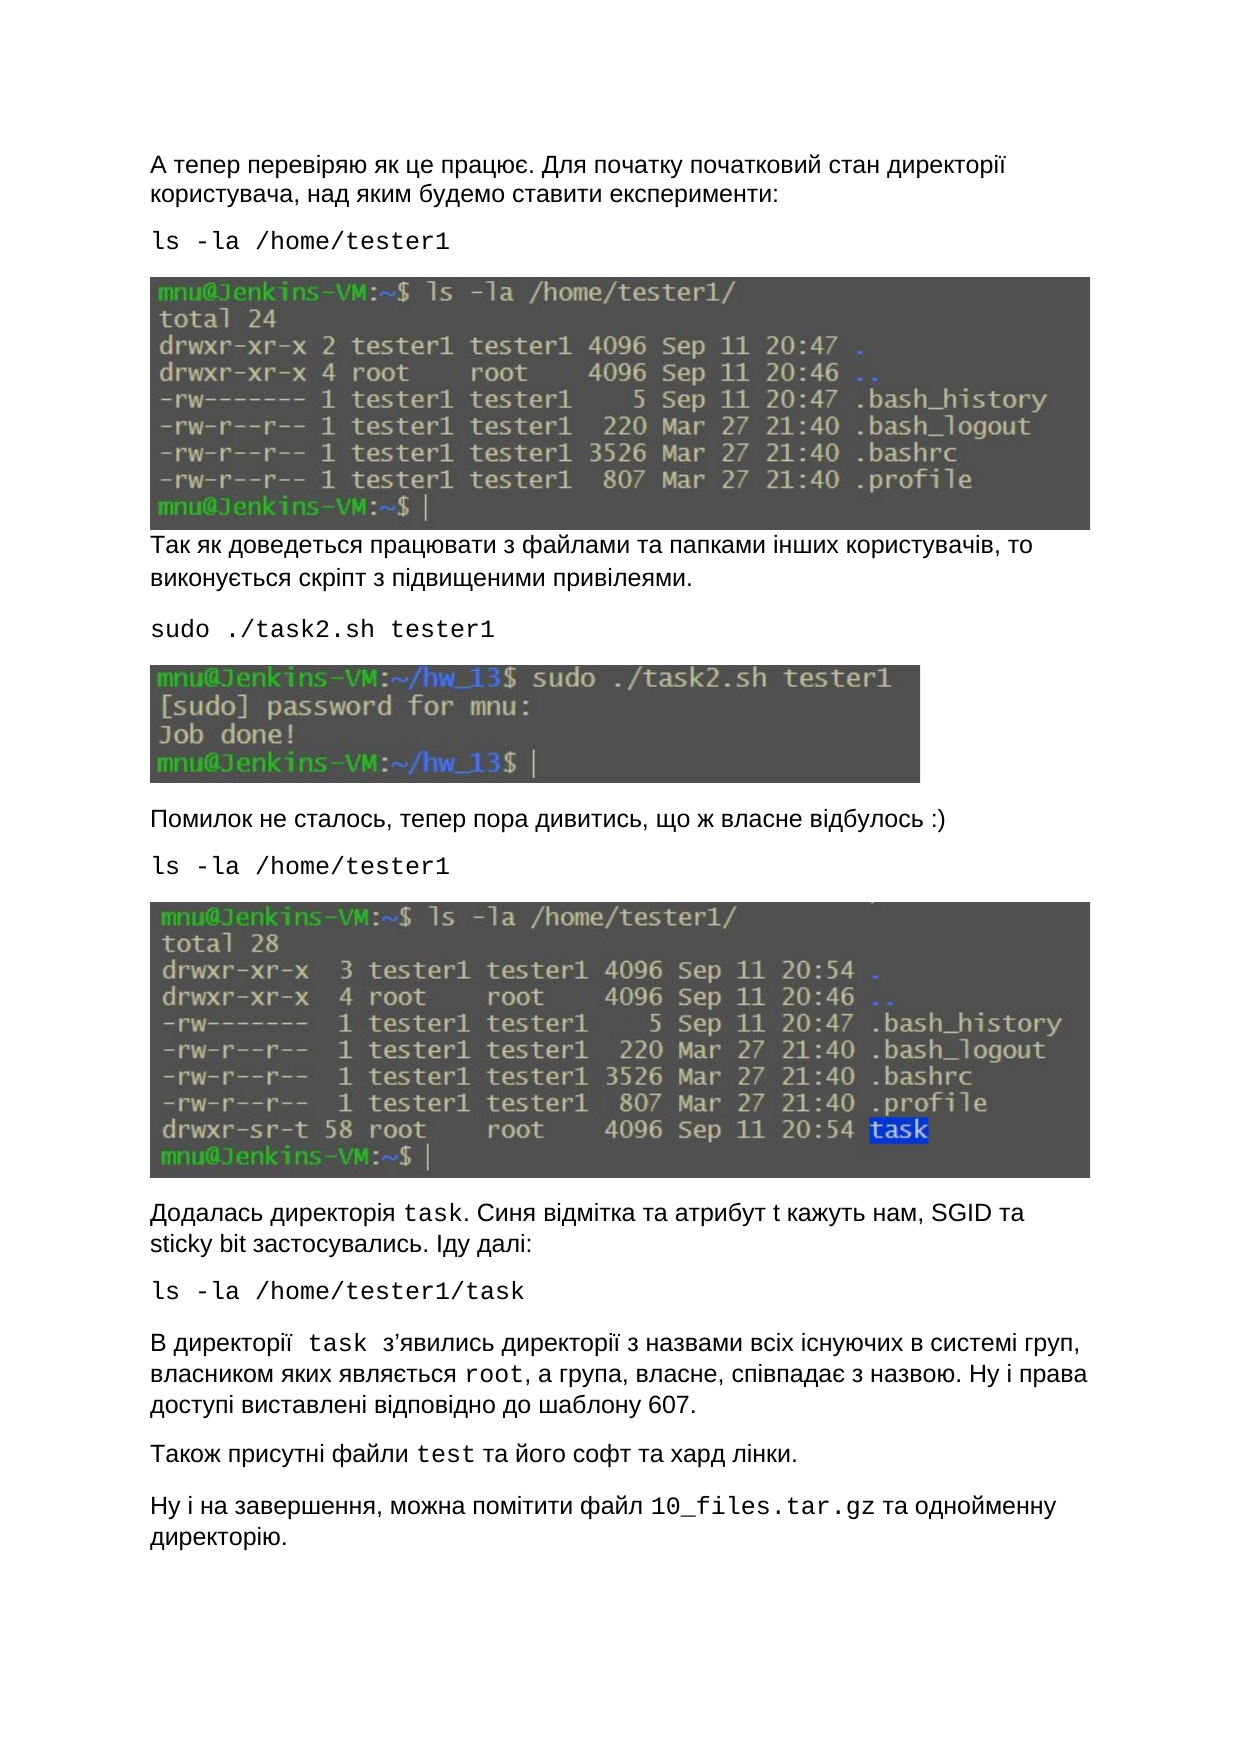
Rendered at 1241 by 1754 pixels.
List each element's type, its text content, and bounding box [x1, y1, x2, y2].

text ls -la /home/tester1/task [150, 1279, 1090, 1307]
text ls -la /home/tester1 [150, 853, 1090, 882]
text В директорії task з’явились директорії з назвами всіх існуючих в системі груп, власником яких являється root, а група, власне, співпадає з назвою. Ну і права доступі виставлені відповідно до шаблону 607. [150, 1328, 1090, 1418]
text ls -la /home/tester1 [150, 228, 1090, 257]
picture [150, 902, 1091, 1178]
text Так як доведеться працювати з файлами та папками інших користувачів, то виконується скріпт з підвищеними привілеями. [150, 530, 1090, 591]
text sudo ./task2.sh tester1 [150, 616, 1090, 645]
text Також присутні файли test та його софт та хард лінки. [150, 1439, 1090, 1470]
picture [150, 665, 921, 783]
text А тепер перевіряю як це працює. Для початку початковий стан директорії користувача, над яким будемо ставити експерименти: [150, 150, 1090, 207]
text Ну і на завершення, можна помітити файл 10_files.tar.gz та однойменну директорію. [150, 1491, 1090, 1551]
text Помилок не сталось, тепер пора дивитись, що ж власне відбулось :) [150, 804, 1090, 832]
picture [150, 277, 1091, 530]
text Додалась директорія task. Синя відмітка та атрибут t кажуть нам, SGID та sticky bit застосувались. Іду далі: [150, 1198, 1090, 1258]
